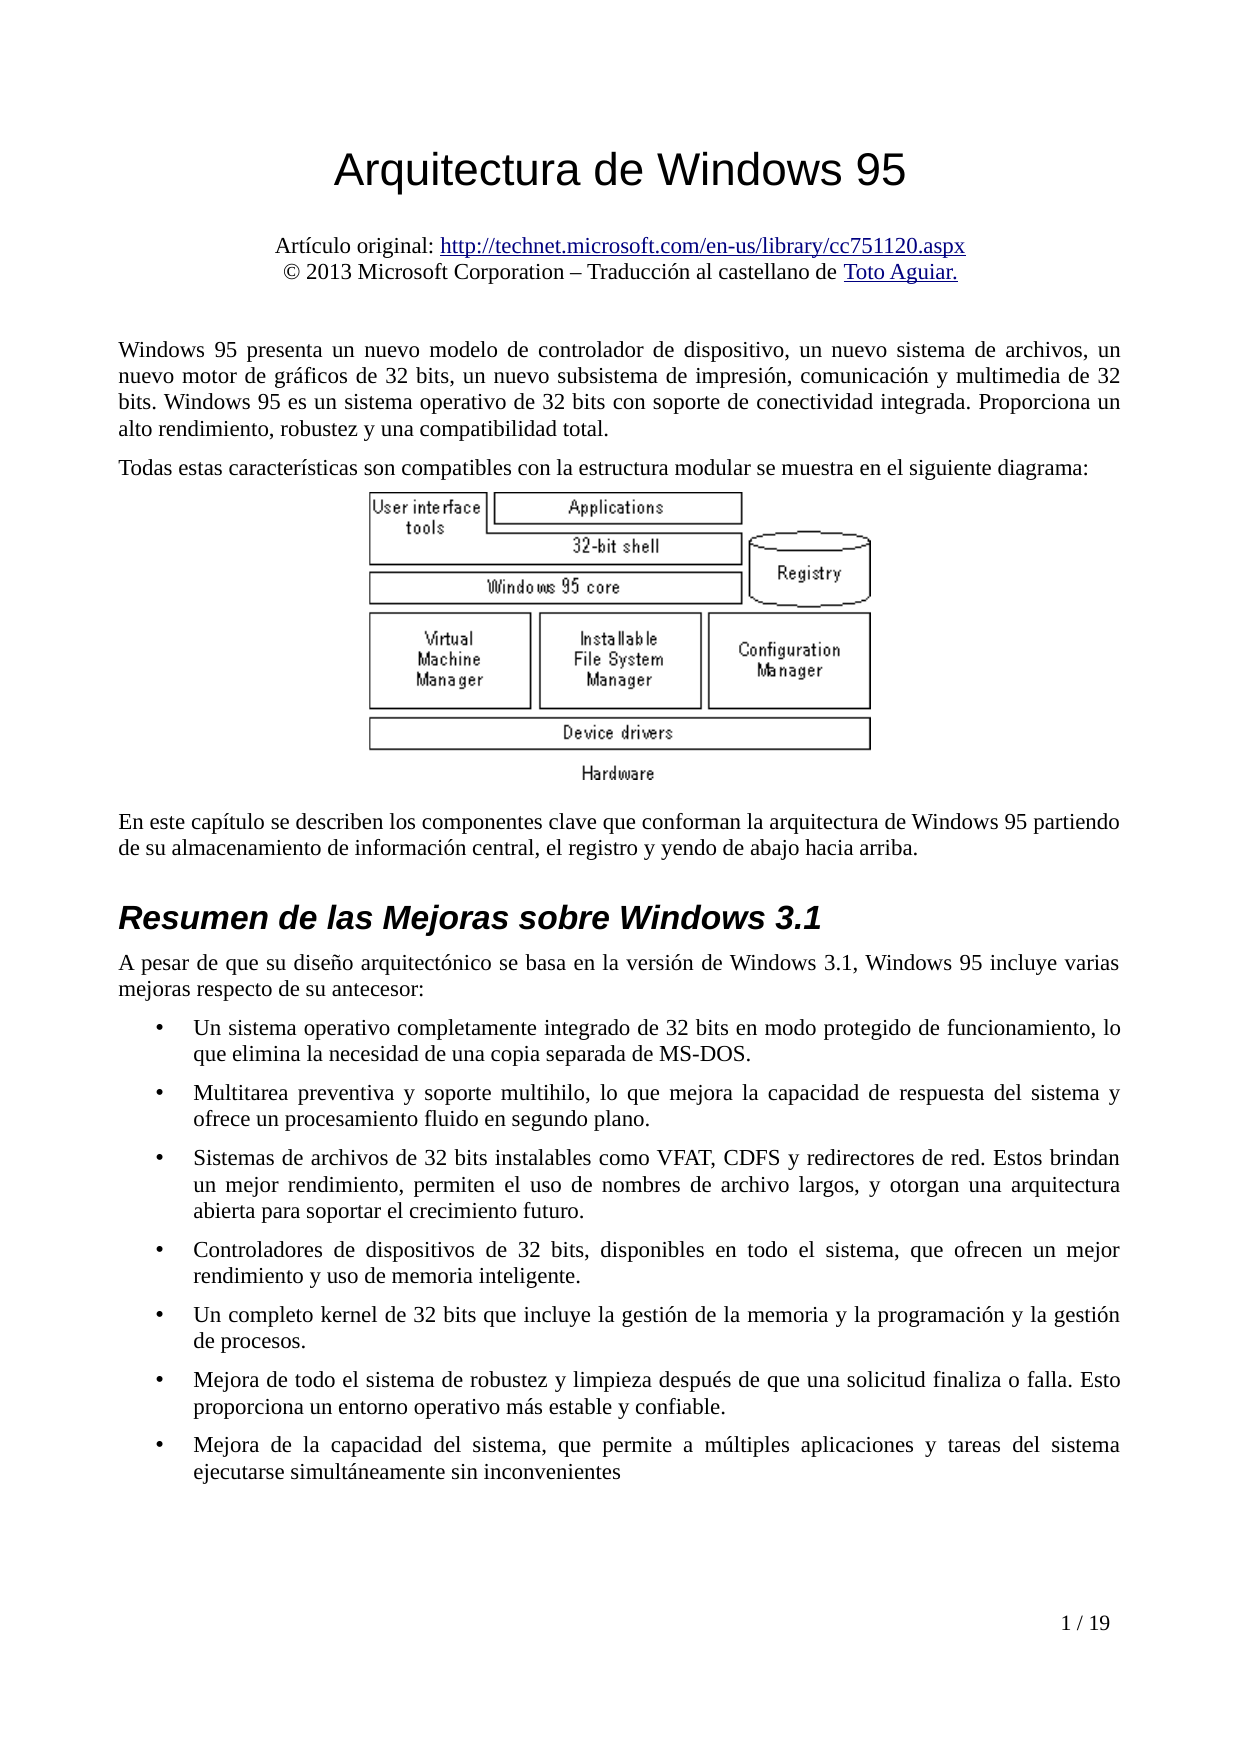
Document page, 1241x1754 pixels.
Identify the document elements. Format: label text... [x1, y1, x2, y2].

text Artículo original: http://technet.microsoft.com/en-us/library/cc751120.aspx © 2013 Microsoft Corporation – Traducción al castellano de Toto Aguiar. [118, 232, 1122, 284]
text Arquitectura de Windows 95 [118, 143, 1122, 196]
list Sistemas de archivos de 32 bits instalables como VFAT, CDFS y redirectores de red. Estos brindan un mejor rendimiento, permiten el uso de nombres de archivo largos, y otorgan una arquitectura abierta para soportar el crecimiento futuro. [156, 1144, 1122, 1223]
list Un completo kernel de 32 bits que incluye la gestión de la memoria y la programación y la gestión de procesos. [156, 1301, 1122, 1354]
list Multitarea preventiva y soporte multihilo, lo que mejora la capacidad de respuesta del sistema y ofrece un procesamiento fluido en segundo plano. [156, 1079, 1122, 1132]
list Mejora de la capacidad del sistema, que permite a múltiples aplicaciones y tareas del sistema ejecutarse simultáneamente sin inconvenientes [156, 1432, 1122, 1484]
subtitle Resumen de las Mejoras sobre Windows 3.1 [118, 898, 1122, 936]
text Windows 95 presenta un nuevo modelo de controlador de dispositivo, un nuevo sistema de archivos, un nuevo motor de gráficos de 32 bits, un nuevo subsistema de impresión, comunicación y multimedia de 32 bits. Windows 95 es un sistema operativo de 32 bits con soporte de conectividad integrada. Proporciona un alto rendimiento, robustez y una compatibilidad total. [118, 336, 1122, 441]
text En este capítulo se describen los componentes clave que conforman la arquitectura de Windows 95 partiendo de su almacenamiento de información central, el registro y yendo de abajo hacia arriba. [118, 808, 1122, 860]
list Controladores de dispositivos de 32 bits, disponibles en todo el sistema, que ofrecen un mejor rendimiento y uso de memoria inteligente. [156, 1236, 1122, 1289]
text Todas estas características son compatibles con la estructura modular se muestra en el siguiente diagrama: [118, 454, 1122, 480]
text A pesar de que su diseño arquitectónico se basa en la versión de Windows 3.1, Windows 95 incluye varias mejoras respecto de su antecesor: [118, 949, 1122, 1001]
list Mejora de todo el sistema de robustez y limpieza después de que una solicitud finaliza o falla. Esto proporciona un entorno operativo más estable y confiable. [156, 1366, 1122, 1419]
list Un sistema operativo completamente integrado de 32 bits en modo protegido de funcionamiento, lo que elimina la necesidad de una copia separada de MS-DOS. [156, 1014, 1122, 1067]
picture [369, 492, 871, 780]
